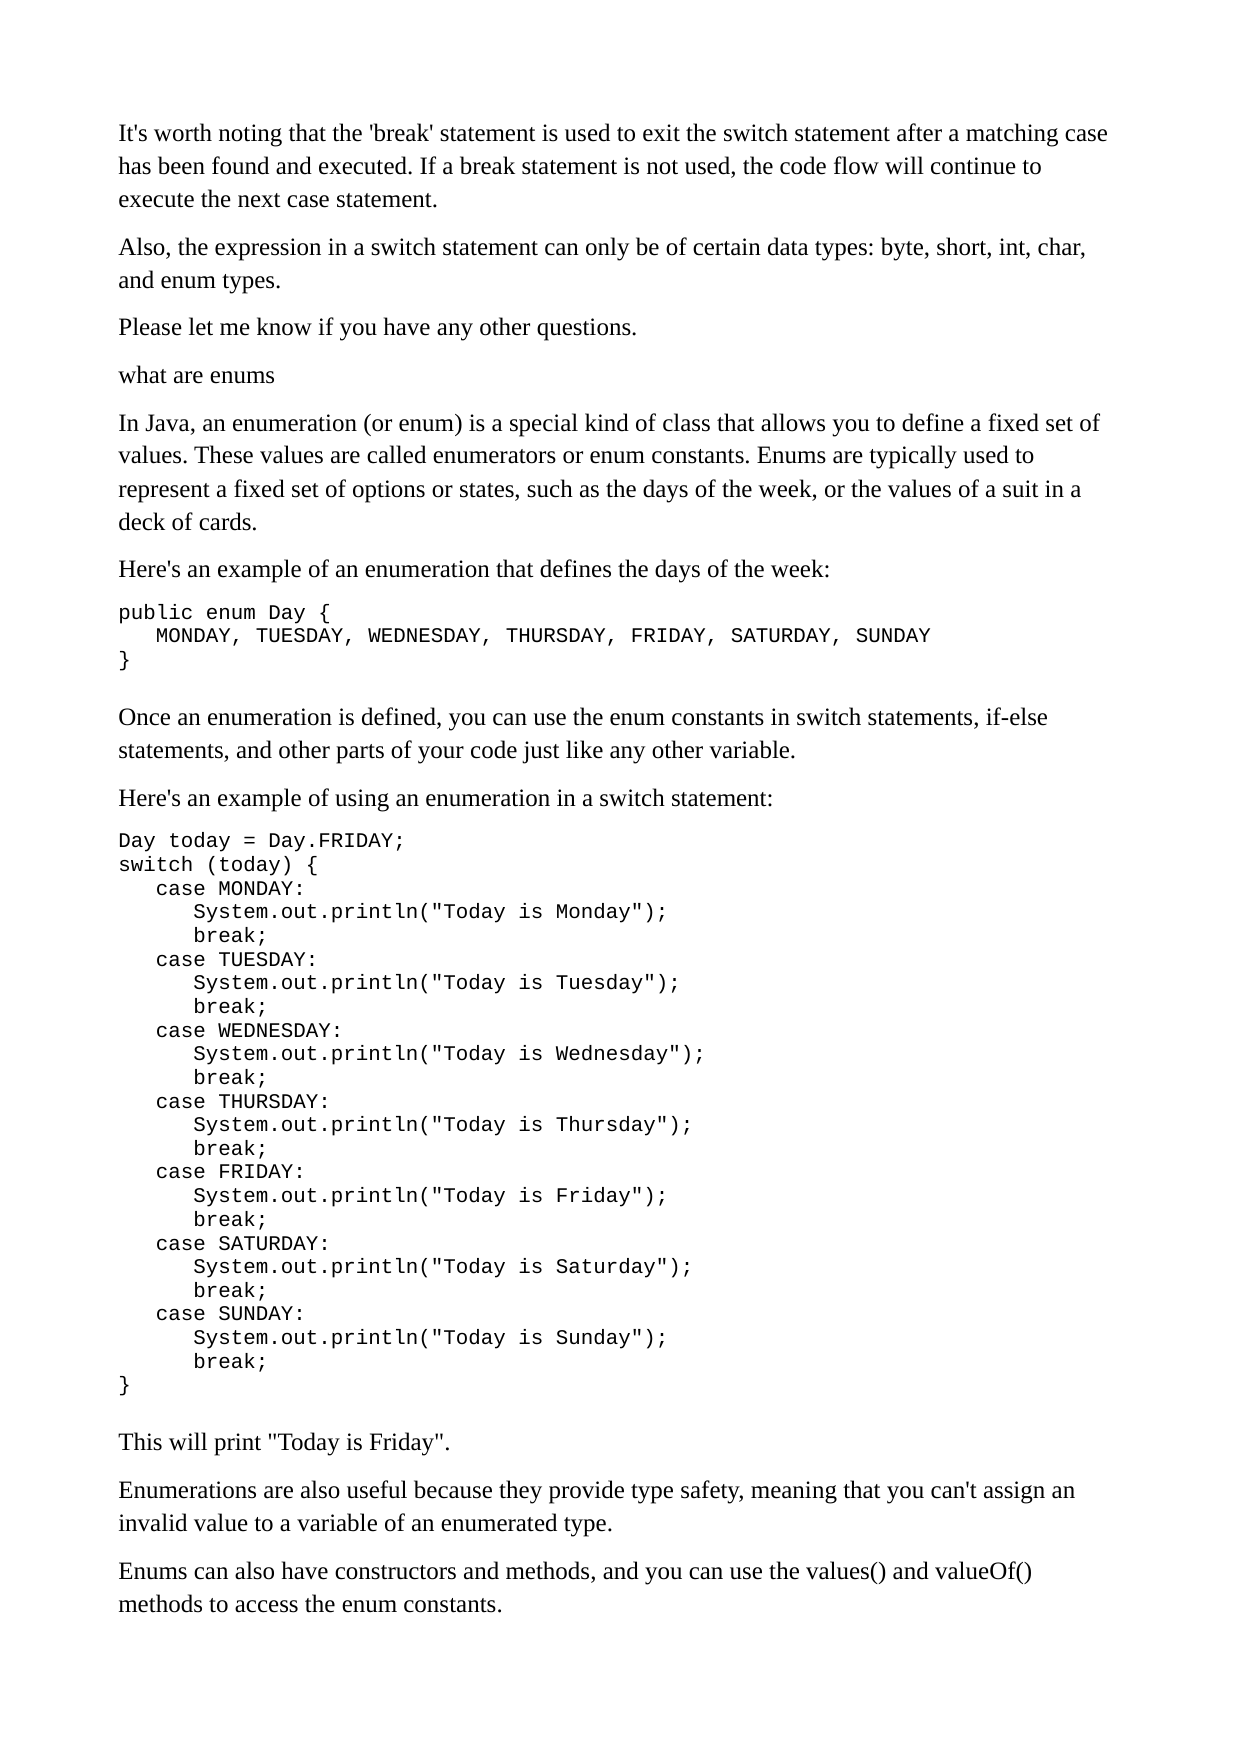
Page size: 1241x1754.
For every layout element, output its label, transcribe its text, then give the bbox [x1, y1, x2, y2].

text case SUNDAY: [118, 1303, 1122, 1327]
text case THURSDAY: [118, 1091, 1122, 1114]
text Here's an example of an enumeration that defines the days of the week: [118, 554, 1122, 583]
text case FRIDAY: [118, 1162, 1122, 1185]
text what are enums [118, 360, 1122, 389]
text System.out.println("Today is Wednesday"); [118, 1043, 1122, 1067]
text Day today = Day.FRIDAY; [118, 831, 1122, 854]
text This will print "Today is Friday". [118, 1427, 1122, 1456]
text break; [118, 925, 1122, 949]
text Once an enumeration is defined, you can use the enum constants in switch statements, if-else statements, and other parts of your code just like any other variable. [118, 702, 1122, 764]
text In Java, an enumeration (or enum) is a special kind of class that allows you to define a fixed set of values. These values are called enumerators or enum constants. Enums are typically used to represent a fixed set of options or states, such as the days of the week, or the values of a suit in a deck of cards. [118, 408, 1122, 535]
text public enum Day { [118, 602, 1122, 626]
text break; [118, 1280, 1122, 1303]
text break; [118, 1138, 1122, 1162]
text break; [118, 1351, 1122, 1374]
text break; [118, 1209, 1122, 1232]
text } [118, 1374, 1122, 1398]
text Here's an example of using an enumeration in a switch statement: [118, 783, 1122, 812]
text case SATURDAY: [118, 1232, 1122, 1256]
text System.out.println("Today is Thursday"); [118, 1114, 1122, 1138]
text case TUESDAY: [118, 949, 1122, 972]
text break; [118, 1067, 1122, 1091]
text System.out.println("Today is Sunday"); [118, 1327, 1122, 1351]
text Enumerations are also useful because they provide type safety, meaning that you can't assign an invalid value to a variable of an enumerated type. [118, 1475, 1122, 1537]
text } [118, 649, 1122, 673]
text break; [118, 996, 1122, 1020]
text System.out.println("Today is Saturday"); [118, 1256, 1122, 1280]
text Please let me know if you have any other questions. [118, 312, 1122, 341]
text System.out.println("Today is Friday"); [118, 1185, 1122, 1209]
text Also, the expression in a switch statement can only be of certain data types: byte, short, int, char, and enum types. [118, 232, 1122, 293]
text MONDAY, TUESDAY, WEDNESDAY, THURSDAY, FRIDAY, SATURDAY, SUNDAY [118, 626, 1122, 649]
text System.out.println("Today is Tuesday"); [118, 972, 1122, 996]
text switch (today) { [118, 854, 1122, 878]
text System.out.println("Today is Monday"); [118, 901, 1122, 925]
text case WEDNESDAY: [118, 1020, 1122, 1043]
text case MONDAY: [118, 878, 1122, 901]
text It's worth noting that the 'break' statement is used to exit the switch statement after a matching case has been found and executed. If a break statement is not used, the code flow will continue to execute the next case statement. [118, 118, 1122, 213]
text Enums can also have constructors and methods, and you can use the values() and valueOf() methods to access the enum constants. [118, 1556, 1122, 1617]
